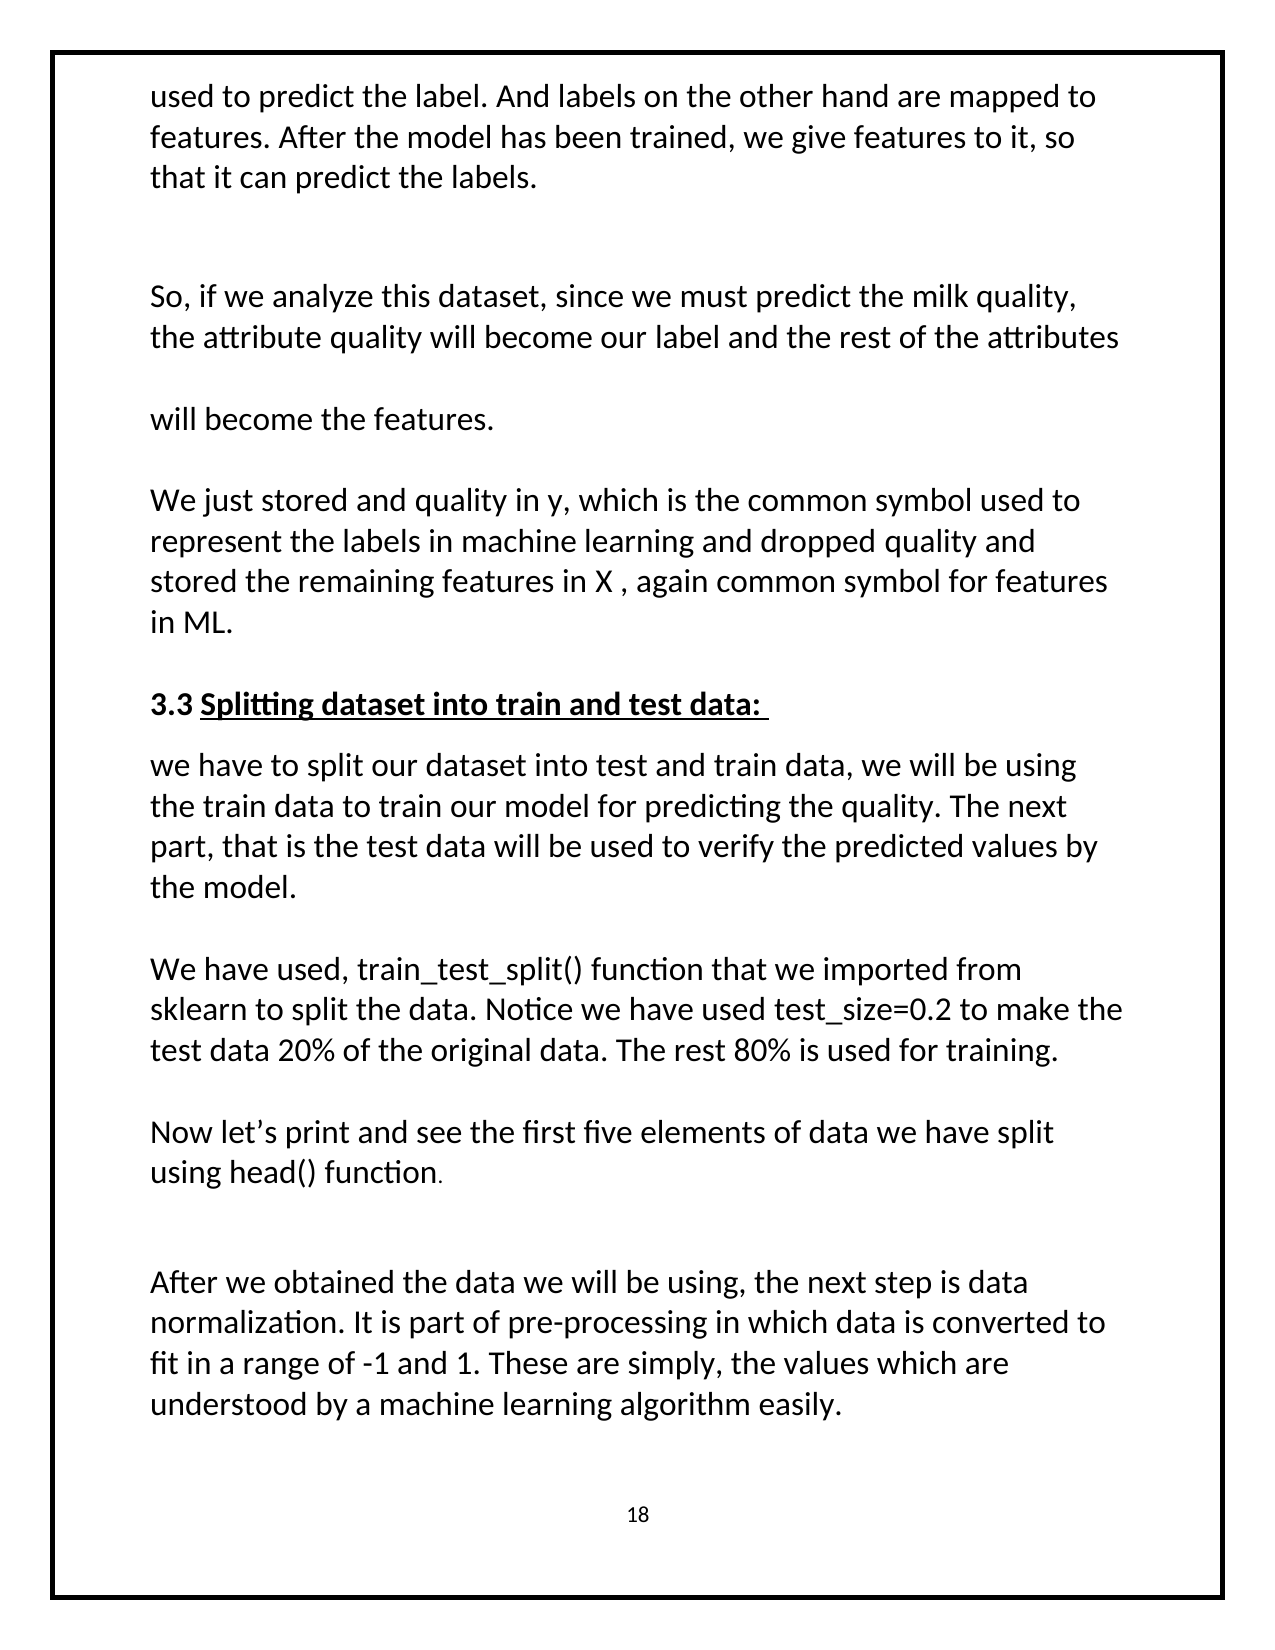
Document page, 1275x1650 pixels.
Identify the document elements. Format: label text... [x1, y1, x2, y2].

text So, if we analyze this dataset, since we must predict the milk quality, the attribute quality will become our label and the rest of the attributes [150, 275, 1125, 357]
text After we obtained the data we will be using, the next step is data normalization. It is part of pre-processing in which data is converted to fit in a range of -1 and 1. These are simply, the values which are understood by a machine learning algorithm easily. [150, 1261, 1125, 1424]
text We have used, train_test_split() function that we imported from sklearn to split the data. Notice we have used test_size=0.2 to make the test data 20% of the original data. The rest 80% is used for training. [150, 948, 1125, 1070]
text We just stored and quality in y, which is the common symbol used to represent the labels in machine learning and dropped quality and stored the remaining features in X , again common symbol for features in ML. [150, 479, 1125, 642]
text will become the features. [150, 398, 1125, 438]
text 3.3 Splitting dataset into train and test data: [150, 683, 1125, 723]
text used to predict the label. And labels on the other hand are mapped to features. After the model has been trained, we give features to it, so that it can predict the labels. [150, 75, 1125, 197]
text Now let’s print and see the first five elements of data we have split using head() function. [150, 1111, 1125, 1192]
text we have to split our dataset into test and train data, we will be using the train data to train our model for predicting the quality. The next part, that is the test data will be used to verify the predicted values by the model. [150, 744, 1125, 907]
